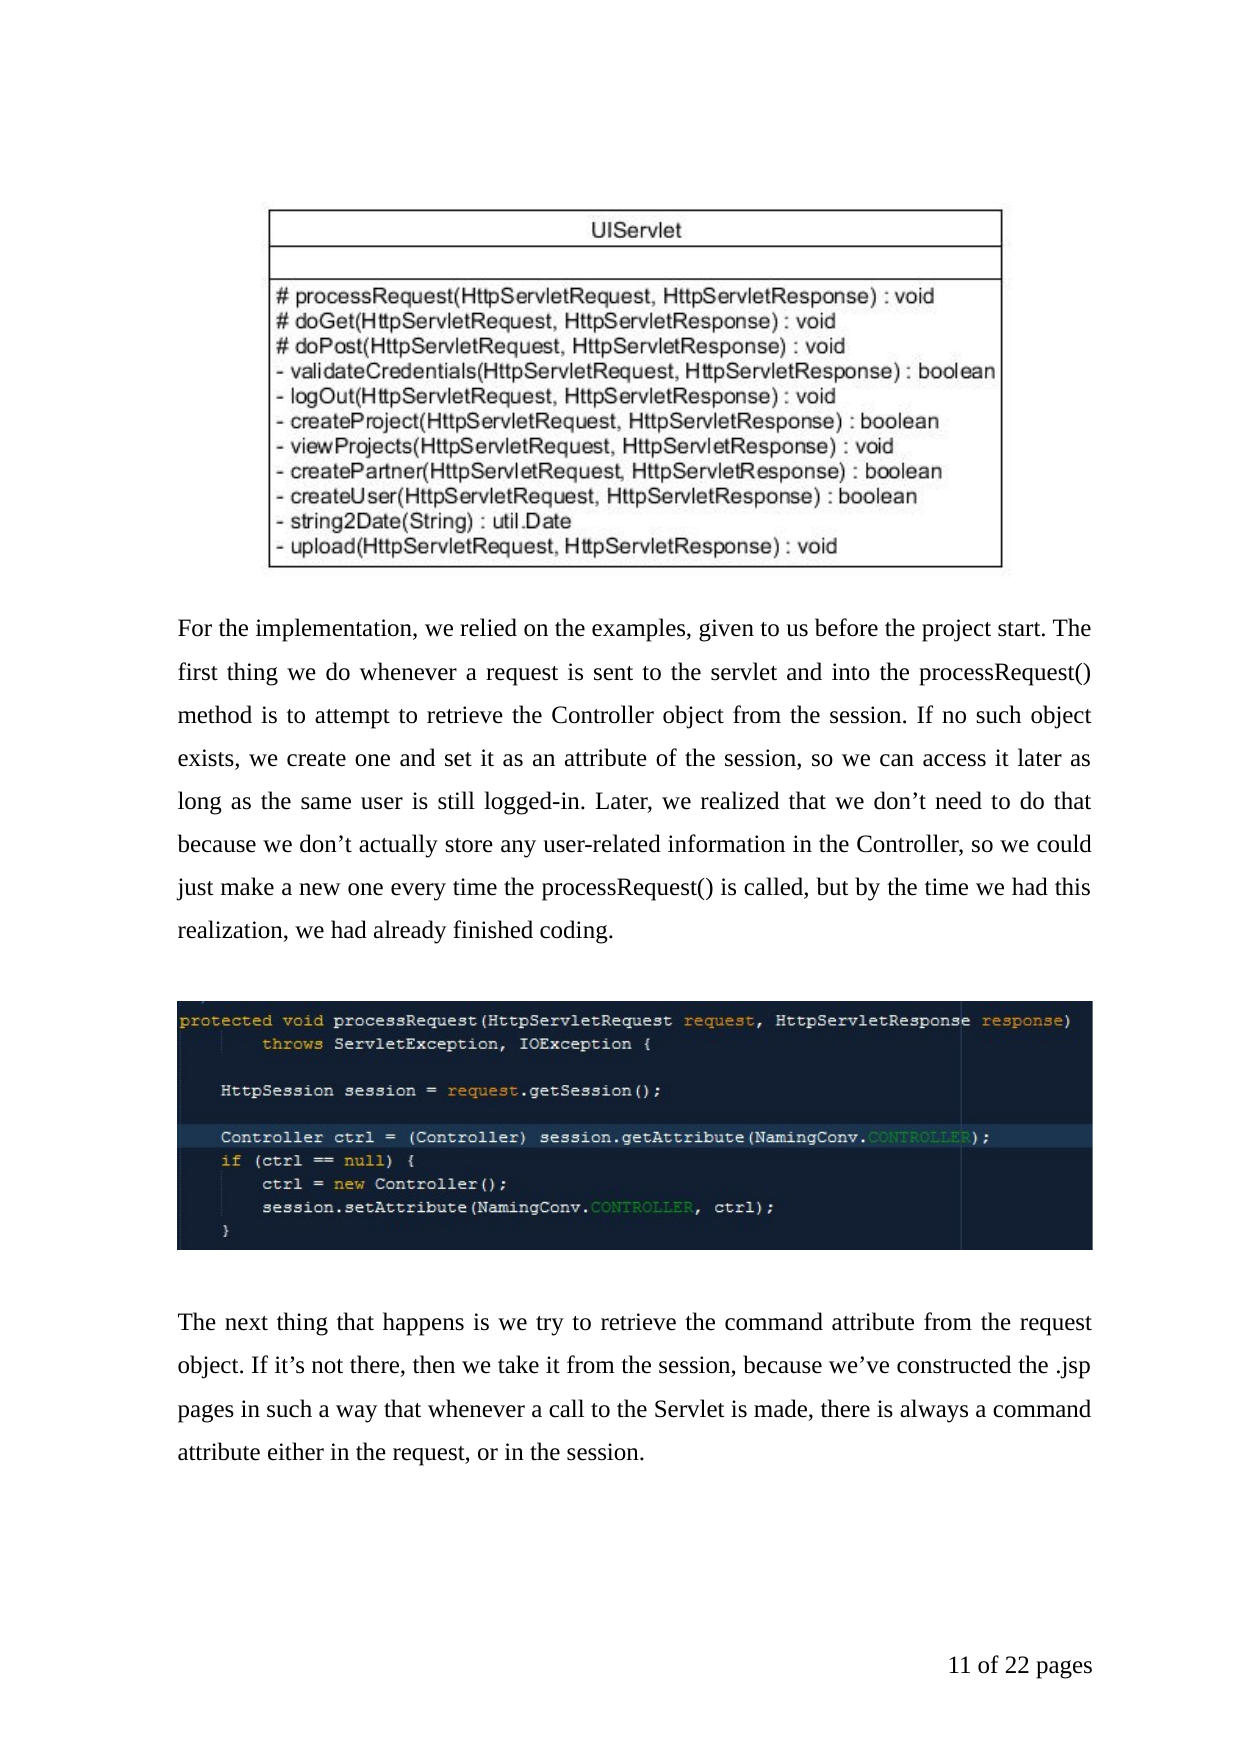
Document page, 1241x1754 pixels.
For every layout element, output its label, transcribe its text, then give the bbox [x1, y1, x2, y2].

text For the implementation, we relied on the examples, given to us before the project start. The first thing we do whenever a request is sent to the servlet and into the processRequest() method is to attempt to retrieve the Controller object from the session. If no such object exists, we create one and set it as an attribute of the session, so we can access it later as long as the same user is still logged-in. Later, we realized that we don’t need to do that because we don’t actually store any user-related information in the Controller, so we could just make a new one every time the processRequest() is called, but by the time we had this realization, we had already finished coding. [177, 177, 1093, 944]
picture [236, 177, 1034, 599]
picture [177, 1001, 1093, 1250]
text The next thing that happens is we try to retrieve the command attribute from the request object. If it’s not there, then we take it from the session, because we’ve constructed the .jsp pages in such a way that whenever a call to the Servlet is made, there is always a command attribute either in the request, or in the session. [177, 1307, 1093, 1466]
